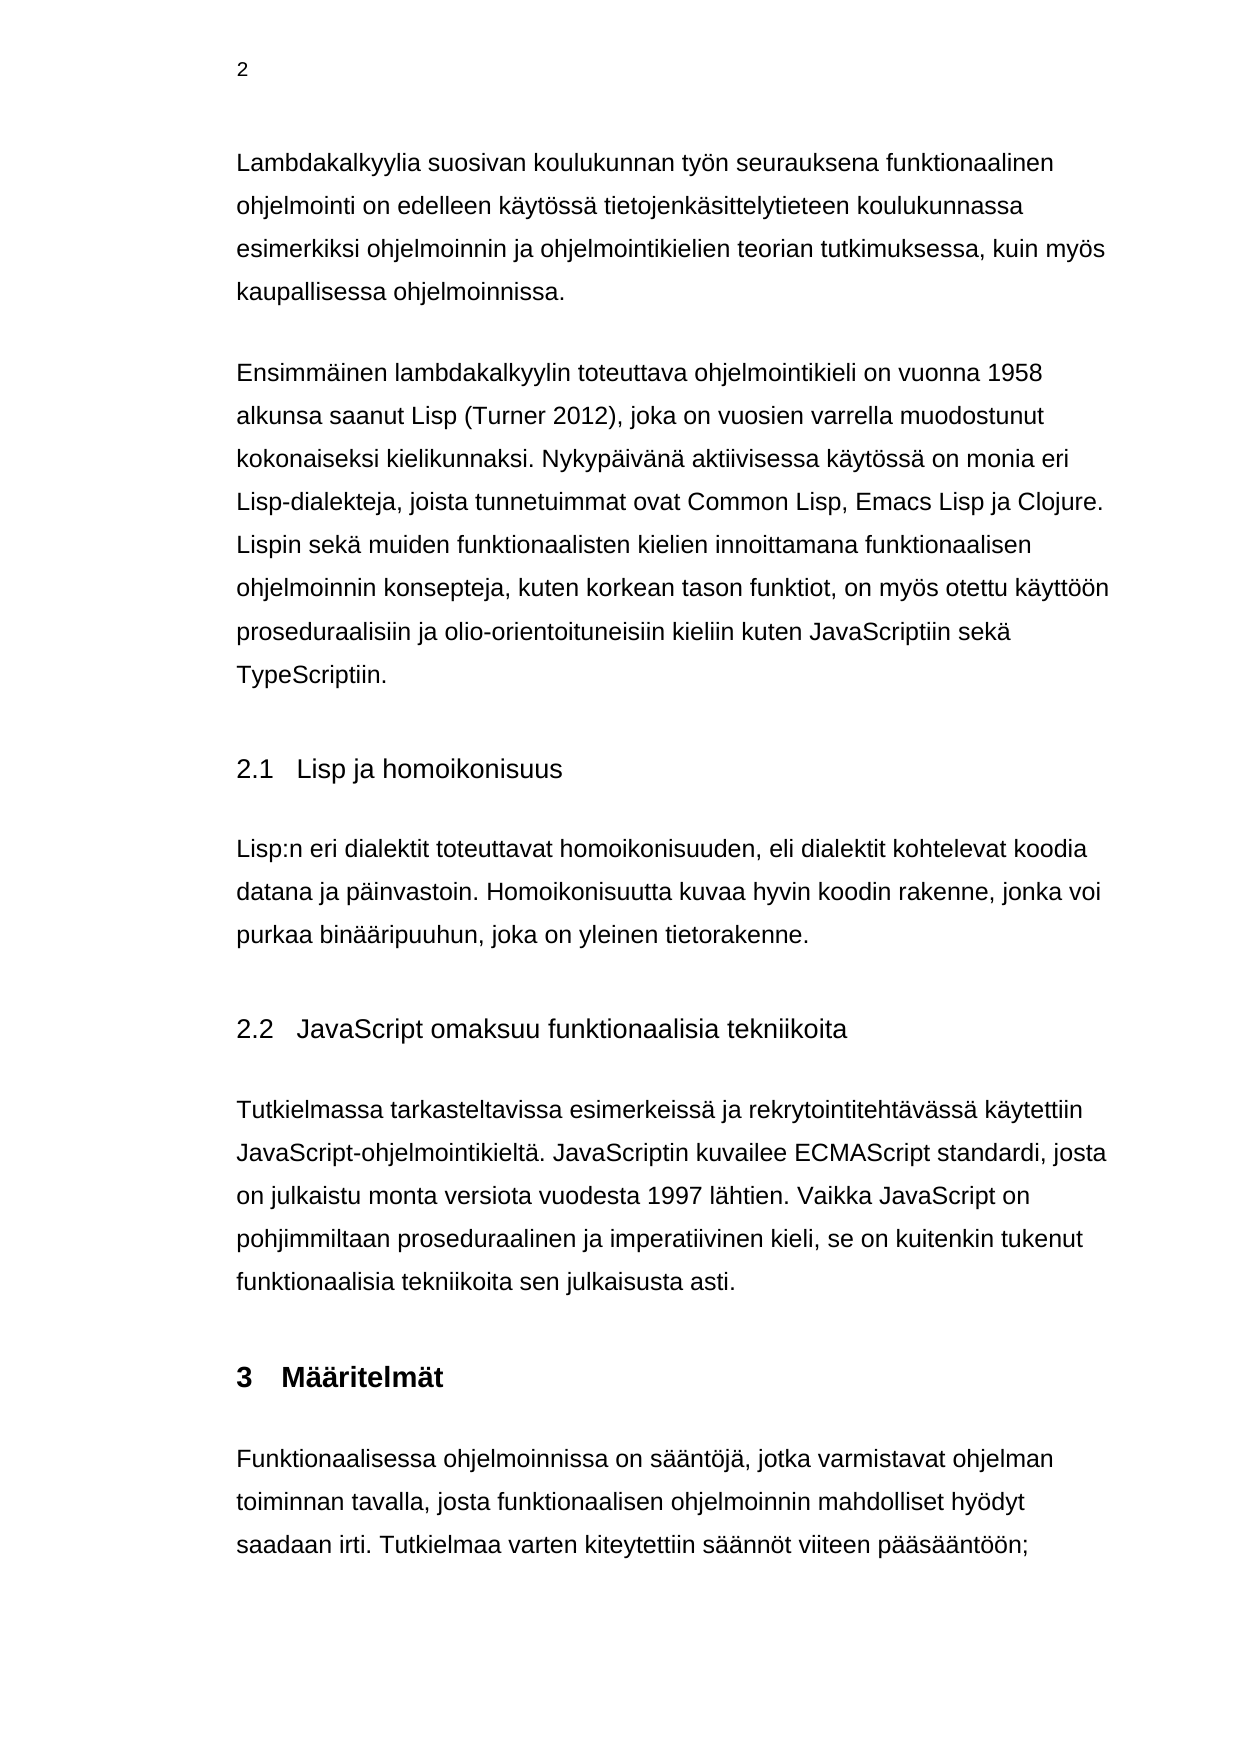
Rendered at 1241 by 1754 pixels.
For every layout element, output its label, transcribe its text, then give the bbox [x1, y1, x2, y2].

text Lambdakalkyylia suosivan koulukunnan työn seurauksena funktionaalinen ohjelmointi on edelleen käytössä tietojenkäsittelytieteen koulukunnassa esimerkiksi ohjelmoinnin ja ohjelmointikielien teorian tutkimuksessa, kuin myös kaupallisessa ohjelmoinnissa. [236, 148, 1122, 306]
subtitle JavaScript omaksuu funktionaalisia tekniikoita [236, 1013, 1122, 1044]
subtitle Määritelmät [236, 1360, 1122, 1394]
text Funktionaalisessa ohjelmoinnissa on sääntöjä, jotka varmistavat ohjelman toiminnan tavalla, josta funktionaalisen ohjelmoinnin mahdolliset hyödyt saadaan irti. Tutkielmaa varten kiteytettiin säännöt viiteen pääsääntöön; [236, 1444, 1122, 1559]
text Tutkielmassa tarkasteltavissa esimerkeissä ja rekrytointitehtävässä käytettiin JavaScript-ohjelmointikieltä. JavaScriptin kuvailee ECMAScript standardi, josta on julkaistu monta versiota vuodesta 1997 lähtien. Vaikka JavaScript on pohjimmiltaan proseduraalinen ja imperatiivinen kieli, se on kuitenkin tukenut funktionaalisia tekniikoita sen julkaisusta asti. [236, 1094, 1122, 1296]
text Lisp:n eri dialektit toteuttavat homoikonisuuden, eli dialektit kohtelevat koodia datana ja päinvastoin. Homoikonisuutta kuvaa hyvin koodin rakenne, jonka voi purkaa binääripuuhun, joka on yleinen tietorakenne. [236, 834, 1122, 949]
text Ensimmäinen lambdakalkyylin toteuttava ohjelmointikieli on vuonna 1958 alkunsa saanut Lisp (Turner 2012), joka on vuosien varrella muodostunut kokonaiseksi kielikunnaksi. Nykypäivänä aktiivisessa käytössä on monia eri Lisp-dialekteja, joista tunnetuimmat ovat Common Lisp, Emacs Lisp ja Clojure. Lispin sekä muiden funktionaalisten kielien innoittamana funktionaalisen ohjelmoinnin konsepteja, kuten korkean tason funktiot, on myös otettu käyttöön proseduraalisiin ja olio-orientoituneisiin kieliin kuten JavaScriptiin sekä TypeScriptiin. [236, 358, 1122, 688]
subtitle Lisp ja homoikonisuus [236, 753, 1122, 784]
